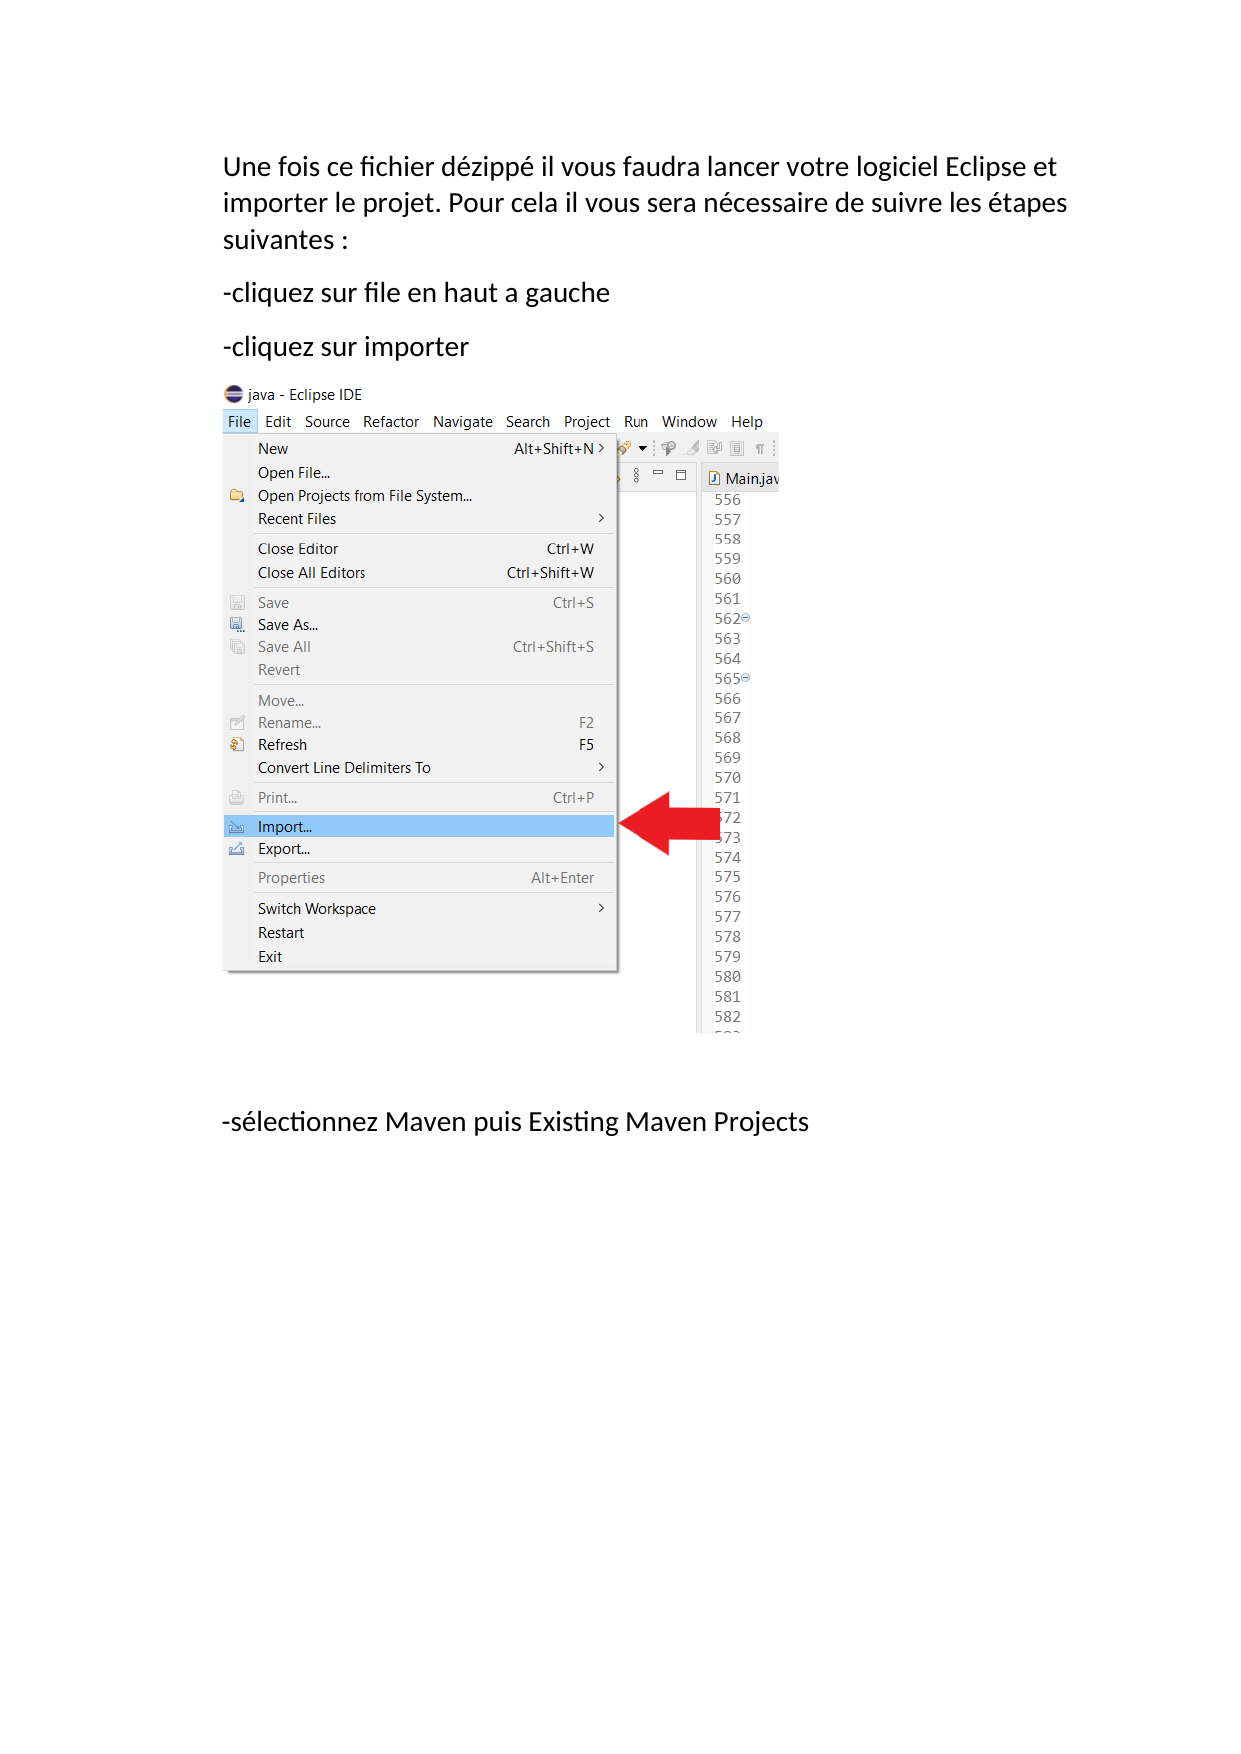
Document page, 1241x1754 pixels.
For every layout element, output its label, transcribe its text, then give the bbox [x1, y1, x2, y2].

list -cliquez sur importer [223, 328, 1093, 363]
list Une fois ce fichier dézippé il vous faudra lancer votre logiciel Eclipse et importer le projet. Pour cela il vous sera nécessaire de suivre les étapes suivantes : [223, 148, 1093, 257]
list -cliquez sur file en haut a gauche [223, 274, 1093, 310]
text -sélectionnez Maven puis Existing Maven Projects [148, 1103, 1093, 1139]
